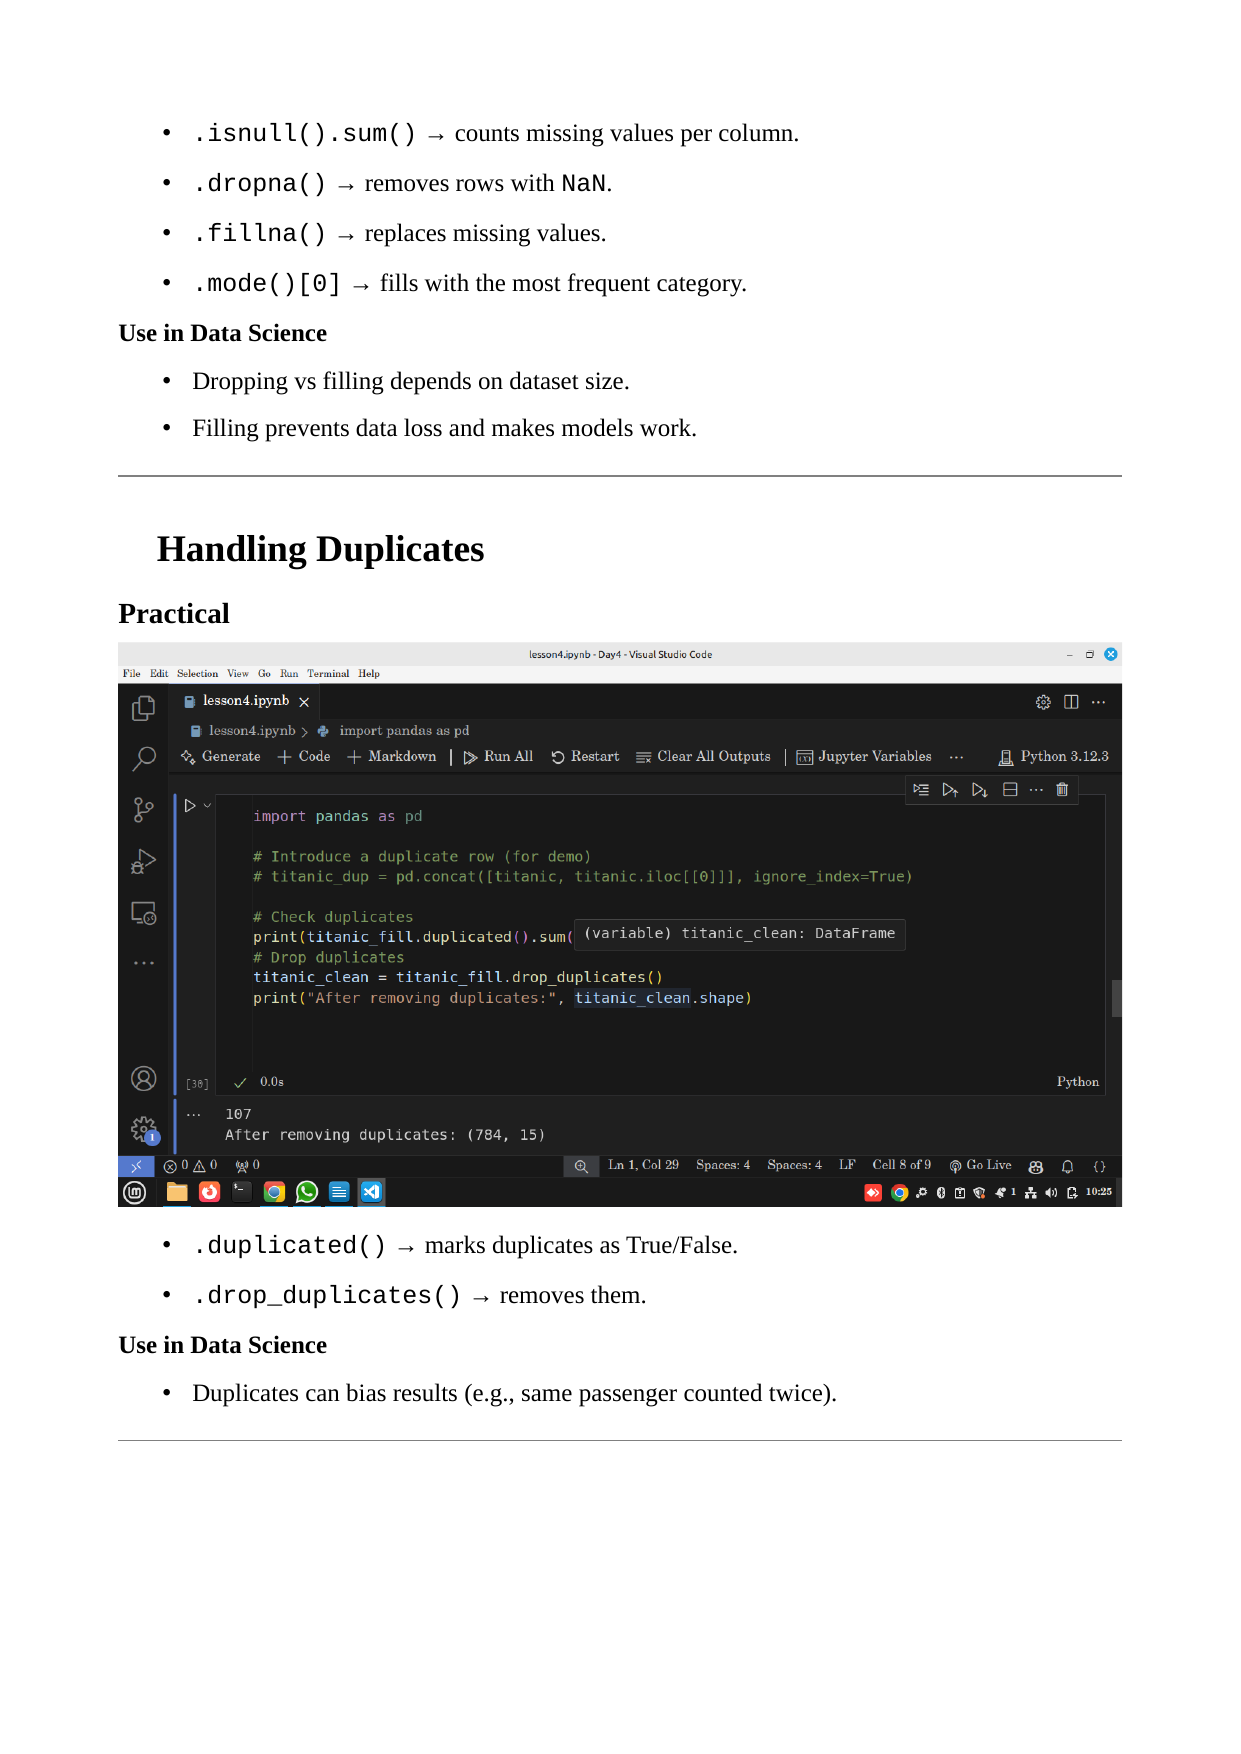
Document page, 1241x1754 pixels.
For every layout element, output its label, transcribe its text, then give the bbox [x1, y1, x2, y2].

subtitle Practical [118, 596, 1122, 630]
list Dropping vs filling depends on dataset size. [162, 366, 1122, 394]
text Use in Data Science [118, 1330, 1122, 1359]
text Use in Data Science [118, 318, 1122, 347]
list .isnull().sum() → counts missing values per column. [162, 118, 1122, 149]
list .mode()[0] → fills with the most frequent category. [162, 268, 1122, 299]
list Duplicates can bias results (e.g., same passenger counted twice). [162, 1378, 1122, 1407]
list .duplicated() → marks duplicates as True/False. [162, 1230, 1122, 1261]
subtitle 🔹 Handling Duplicates [118, 526, 1122, 569]
list .drop_duplicates() → removes them. [162, 1280, 1122, 1311]
list .fillna() → replaces missing values. [162, 218, 1122, 249]
picture [118, 642, 1123, 1207]
list Filling prevents data loss and makes models work. [162, 413, 1122, 442]
list .dropna() → removes rows with NaN. [162, 168, 1122, 199]
